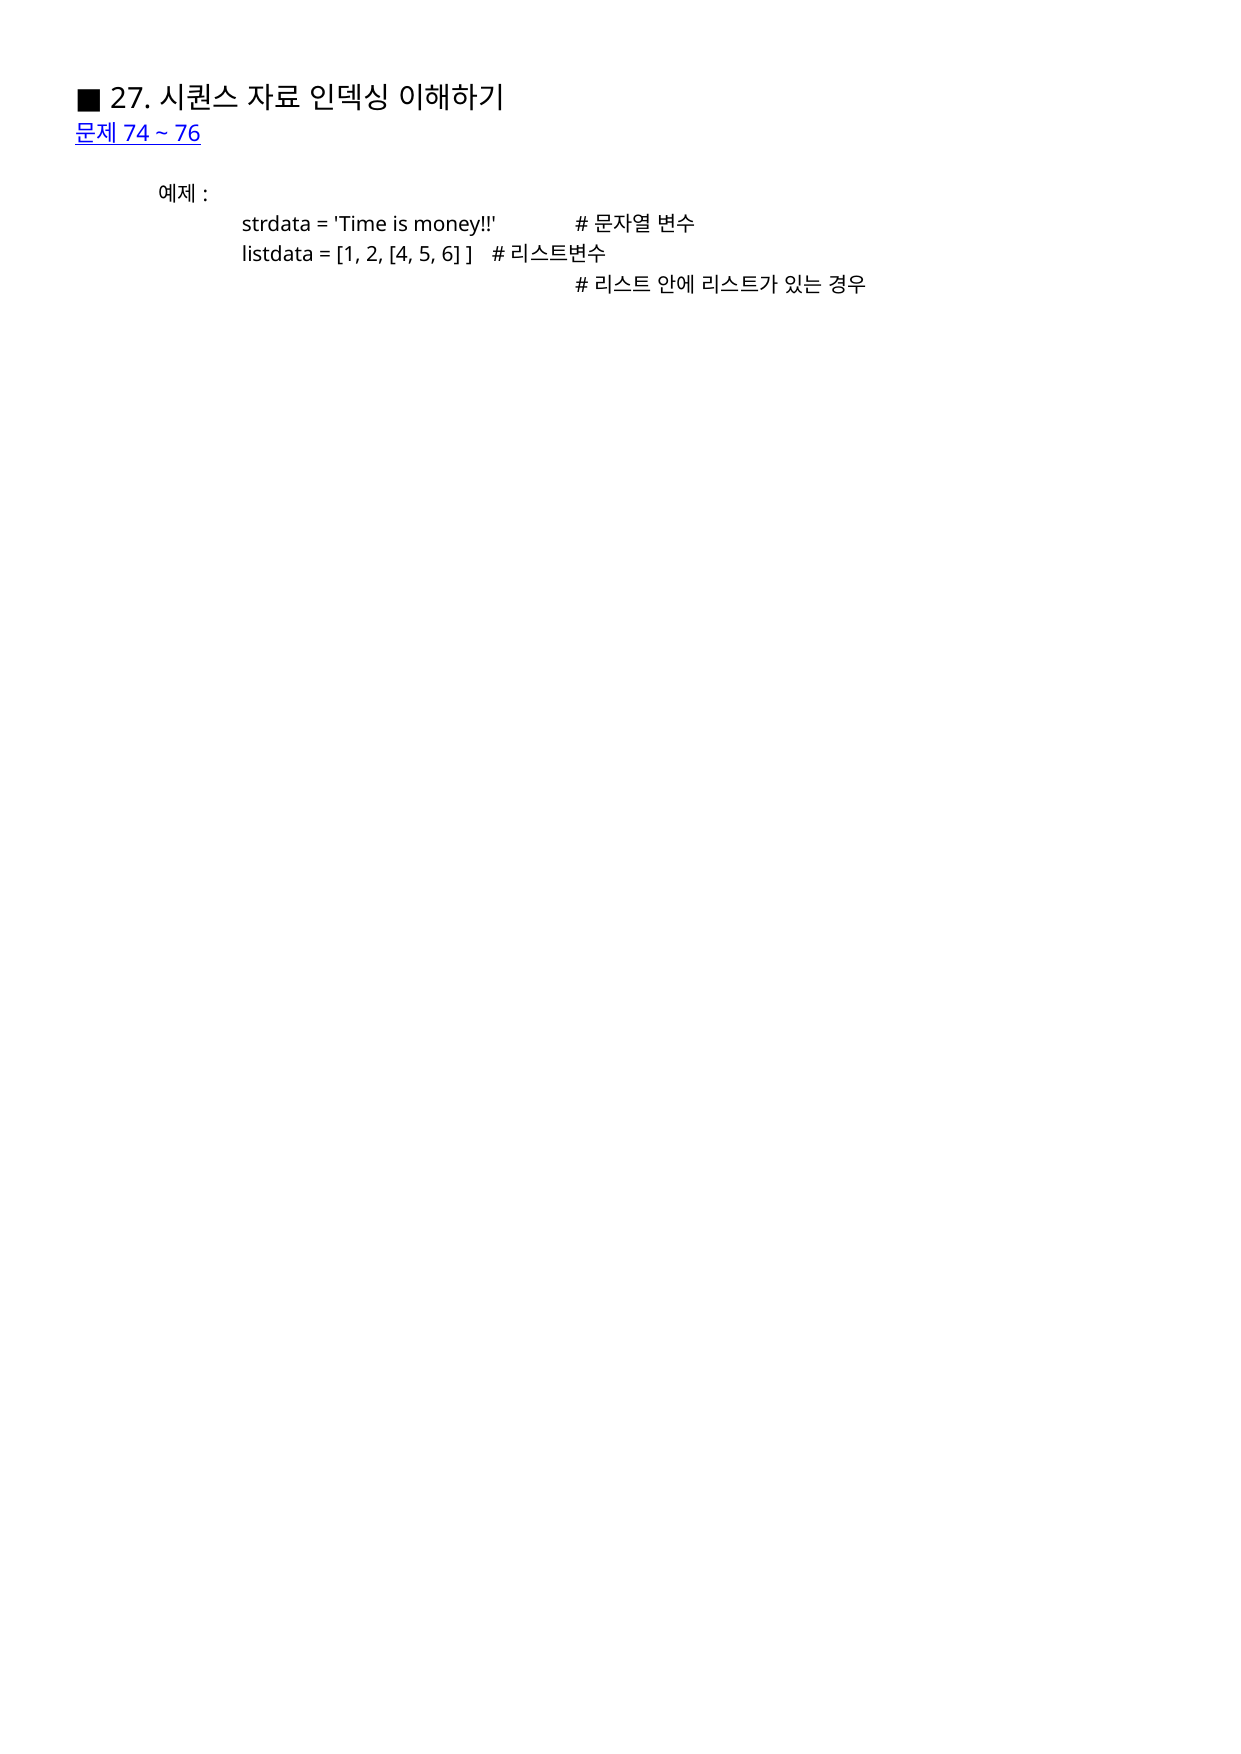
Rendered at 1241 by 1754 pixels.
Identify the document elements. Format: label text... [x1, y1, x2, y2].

text 문제 74 ~ 76 [75, 117, 1165, 149]
text listdata = [1, 2, [4, 5, 6] ] # 리스트변수 [75, 238, 1165, 268]
text strdata = 'Time is money!!' # 문자열 변수 [75, 207, 1165, 238]
text 예제 : [75, 177, 1165, 207]
text # 리스트 안에 리스트가 있는 경우 [75, 268, 1165, 298]
subtitle ■ 27. 시퀀스 자료 인덱싱 이해하기 [75, 75, 1165, 117]
